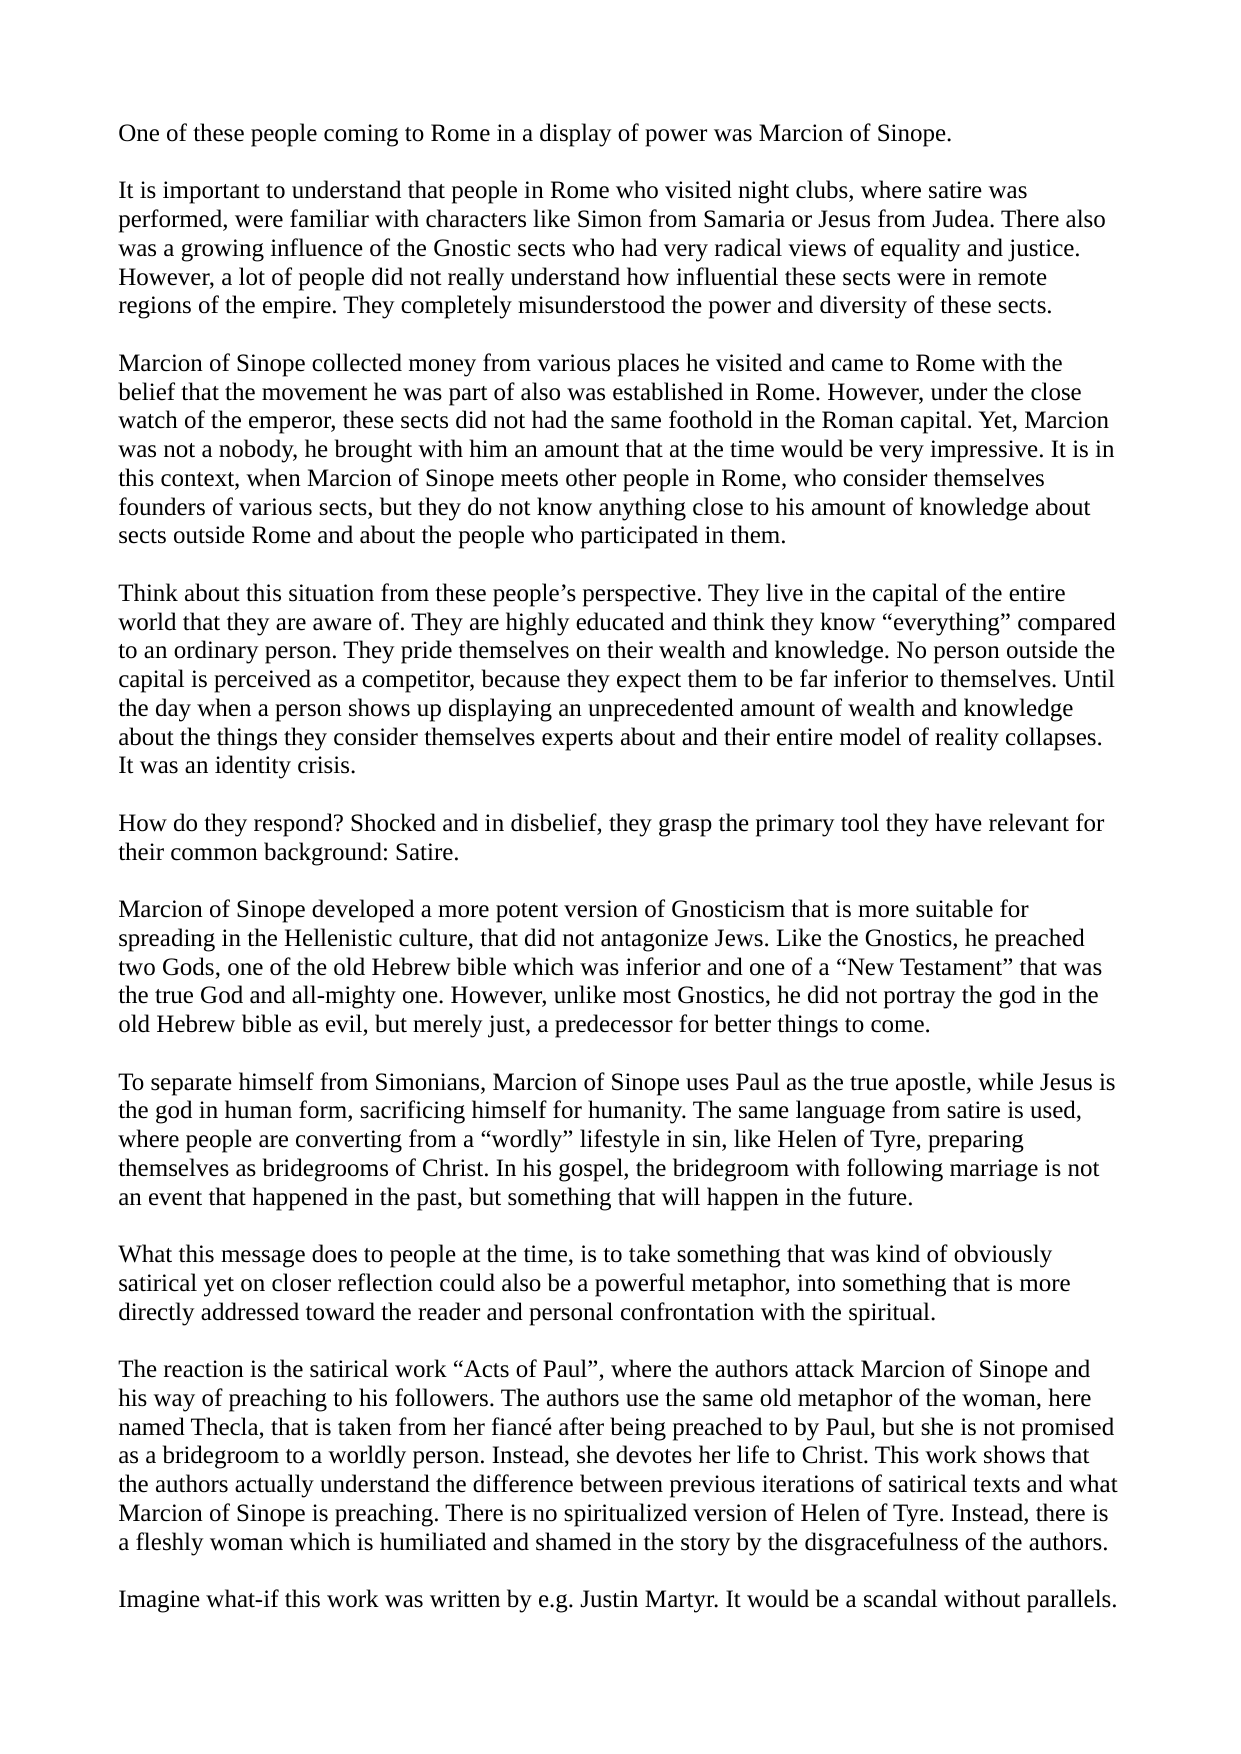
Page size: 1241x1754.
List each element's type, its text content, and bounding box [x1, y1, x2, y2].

text Marcion of Sinope collected money from various places he visited and came to Rome with the belief that the movement he was part of also was established in Rome. However, under the close watch of the emperor, these sects did not had the same foothold in the Roman capital. Yet, Marcion was not a nobody, he brought with him an amount that at the time would be very impressive. It is in this context, when Marcion of Sinope meets other people in Rome, who consider themselves founders of various sects, but they do not know anything close to his amount of knowledge about sects outside Rome and about the people who participated in them. [118, 348, 1122, 549]
text Think about this situation from these people’s perspective. They live in the capital of the entire world that they are aware of. They are highly educated and think they know “everything” compared to an ordinary person. They pride themselves on their wealth and knowledge. No person outside the capital is perceived as a competitor, because they expect them to be far inferior to themselves. Until the day when a person shows up displaying an unprecedented amount of wealth and knowledge about the things they consider themselves experts about and their entire model of reality collapses. It was an identity crisis. [118, 578, 1122, 779]
text How do they respond? Shocked and in disbelief, they grasp the primary tool they have relevant for their common background: Satire. [118, 808, 1122, 866]
text To separate himself from Simonians, Marcion of Sinope uses Paul as the true apostle, while Jesus is the god in human form, sacrificing himself for humanity. The same language from satire is used, where people are converting from a “wordly” lifestyle in sin, like Helen of Tyre, preparing themselves as bridegrooms of Christ. In his gospel, the bridegroom with following marriage is not an event that happened in the past, but something that will happen in the future. [118, 1067, 1122, 1211]
text The reaction is the satirical work “Acts of Paul”, where the authors attack Marcion of Sinope and his way of preaching to his followers. The authors use the same old metaphor of the woman, here named Thecla, that is taken from her fiancé after being preached to by Paul, but she is not promised as a bridegroom to a worldly person. Instead, she devotes her life to Christ. This work shows that the authors actually understand the difference between previous iterations of satirical texts and what Marcion of Sinope is preaching. There is no spiritualized version of Helen of Tyre. Instead, there is a fleshly woman which is humiliated and shamed in the story by the disgracefulness of the authors. [118, 1354, 1122, 1556]
text One of these people coming to Rome in a display of power was Marcion of Sinope. [118, 118, 1122, 147]
text It is important to understand that people in Rome who visited night clubs, where satire was performed, were familiar with characters like Simon from Samaria or Jesus from Judea. There also was a growing influence of the Gnostic sects who had very radical views of equality and justice. However, a lot of people did not really understand how influential these sects were in remote regions of the empire. They completely misunderstood the power and diversity of these sects. [118, 176, 1122, 319]
text Imagine what-if this work was written by e.g. Justin Martyr. It would be a scandal without parallels. [118, 1584, 1122, 1613]
text Marcion of Sinope developed a more potent version of Gnosticism that is more suitable for spreading in the Hellenistic culture, that did not antagonize Jews. Like the Gnostics, he preached two Gods, one of the old Hebrew bible which was inferior and one of a “New Testament” that was the true God and all-mighty one. However, unlike most Gnostics, he did not portray the god in the old Hebrew bible as evil, but merely just, a predecessor for better things to come. [118, 894, 1122, 1038]
text What this message does to people at the time, is to take something that was kind of obviously satirical yet on closer reflection could also be a powerful metaphor, into something that is more directly addressed toward the reader and personal confrontation with the spiritual. [118, 1239, 1122, 1326]
